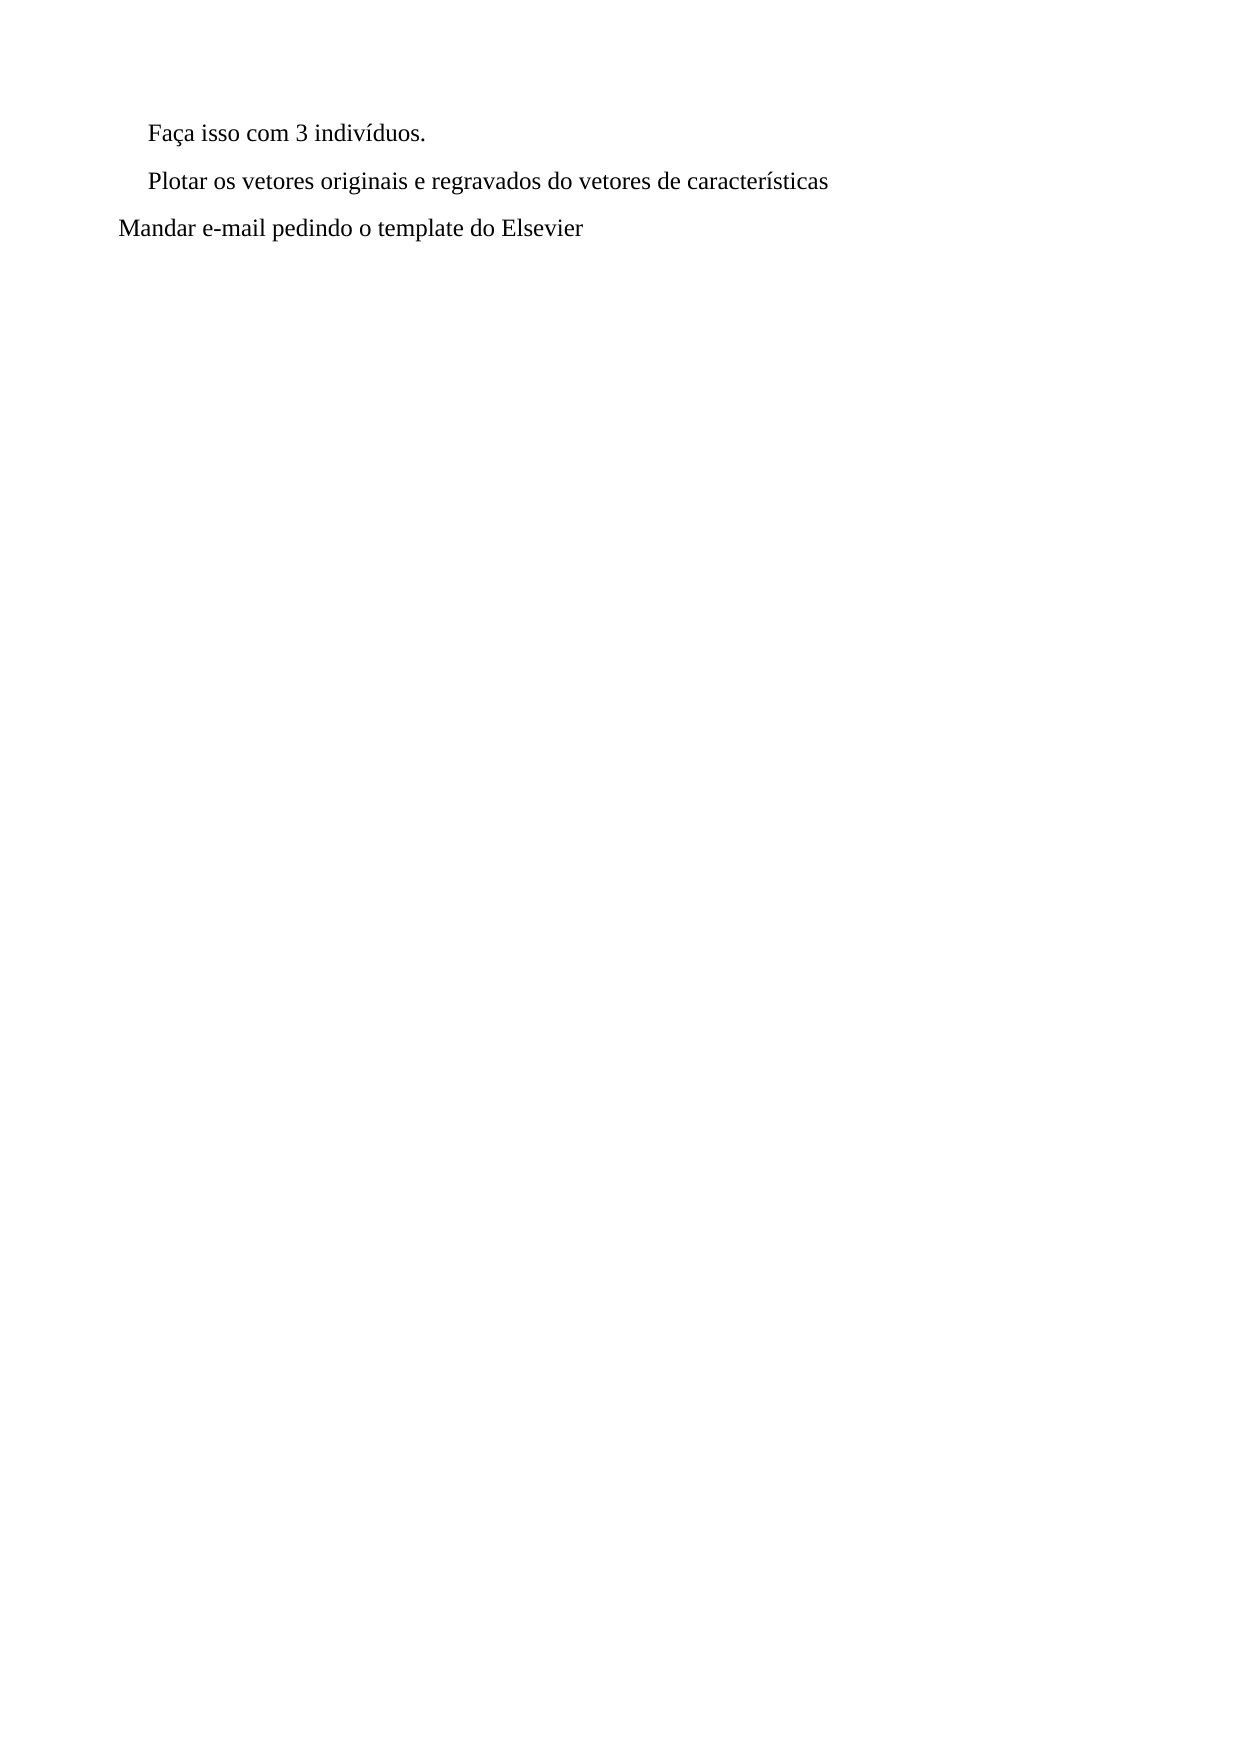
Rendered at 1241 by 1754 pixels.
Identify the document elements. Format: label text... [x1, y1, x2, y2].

text Mandar e-mail pedindo o template do Elsevier [118, 213, 1122, 242]
text Faça isso com 3 indivíduos. [148, 118, 1122, 147]
text Plotar os vetores originais e regravados do vetores de características [148, 166, 1122, 194]
